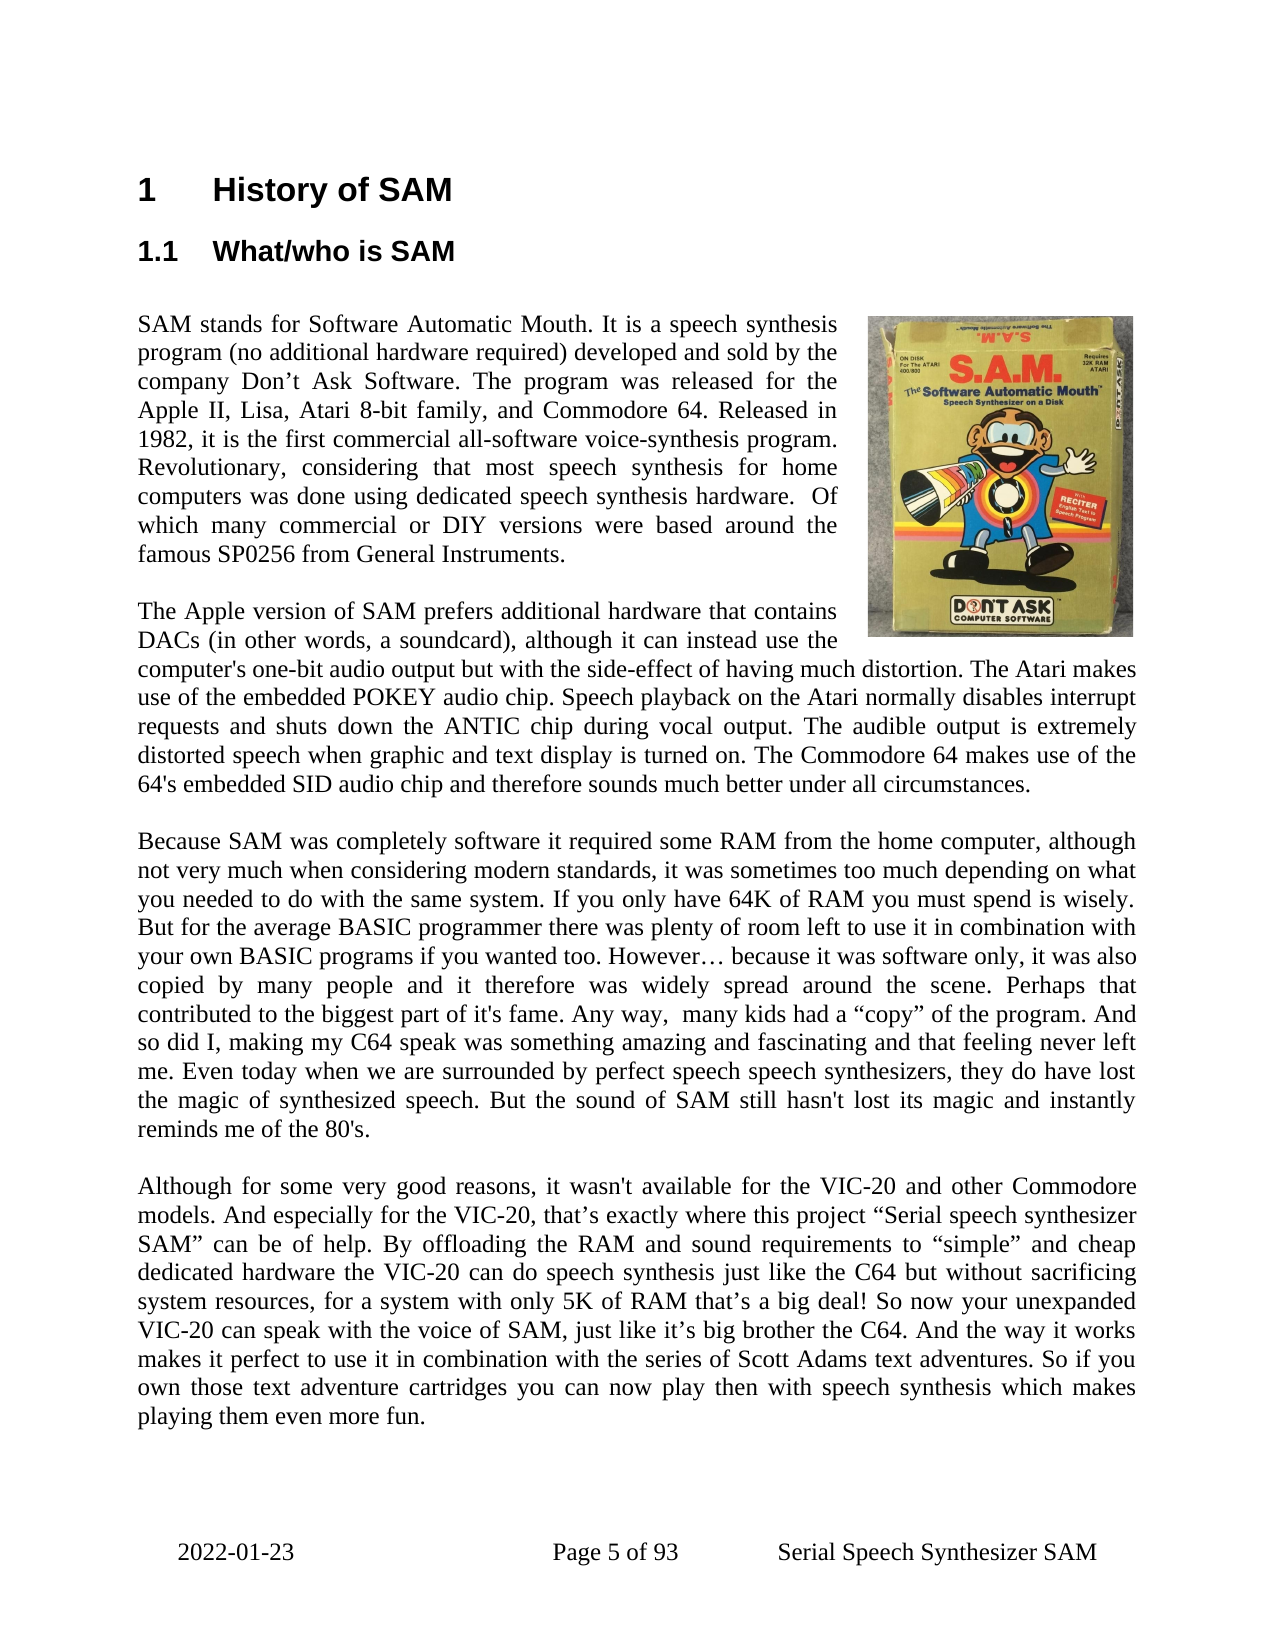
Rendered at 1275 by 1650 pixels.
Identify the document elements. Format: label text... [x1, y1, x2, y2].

picture [867, 316, 1134, 637]
subtitle What/who is SAM [137, 234, 1138, 267]
text The Apple version of SAM prefers additional hardware that contains DACs (in other words, a soundcard), although it can instead use the computer's one-bit audio output but with the side-effect of having much distortion. The Atari makes use of the embedded POKEY audio chip. Speech playback on the Atari normally disables interrupt requests and shuts down the ANTIC chip during vocal output. The audible output is extremely distorted speech when graphic and text display is turned on. The Commodore 64 makes use of the 64's embedded SID audio chip and therefore sounds much better under all circumstances. [137, 596, 1138, 797]
text Although for some very good reasons, it wasn't available for the VIC-20 and other Commodore models. And especially for the VIC-20, that’s exactly where this project “Serial speech synthesizer SAM” can be of help. By offloading the RAM and sound requirements to “simple” and cheap dedicated hardware the VIC-20 can do speech synthesis just like the C64 but without sacrificing system resources, for a system with only 5K of RAM that’s a big deal! So now your unexpanded VIC-20 can speak with the voice of SAM, just like it’s big brother the C64. And the way it works makes it perfect to use it in combination with the series of Scott Adams text adventures. So if you own those text adventure cartridges you can now play then with speech synthesis which makes playing them even more fun. [137, 1171, 1138, 1430]
subtitle History of SAM [137, 170, 1138, 209]
text Because SAM was completely software it required some RAM from the home computer, although not very much when considering modern standards, it was sometimes too much depending on what you needed to do with the same system. If you only have 64K of RAM you must spend is wisely. But for the average BASIC programmer there was plenty of room left to use it in combination with your own BASIC programs if you wanted too. However… because it was software only, it was also copied by many people and it therefore was widely spread around the scene. Perhaps that contributed to the biggest part of it's fame. Any way, many kids had a “copy” of the program. And so did I, making my C64 speak was something amazing and fascinating and that feeling never left me. Even today when we are surrounded by perfect speech speech synthesizers, they do have lost the magic of synthesized speech. But the sound of SAM still hasn't lost its magic and instantly reminds me of the 80's. [137, 826, 1138, 1142]
text SAM stands for Software Automatic Mouth. It is a speech synthesis program (no additional hardware required) developed and sold by the company Don’t Ask Software. The program was released for the Apple II, Lisa, Atari 8-bit family, and Commodore 64. Released in 1982, it is the first commercial all-software voice-synthesis program. Revolutionary, considering that most speech synthesis for home computers was done using dedicated speech synthesis hardware. Of which many commercial or DIY versions were based around the famous SP0256 from General Instruments. [137, 309, 1138, 567]
